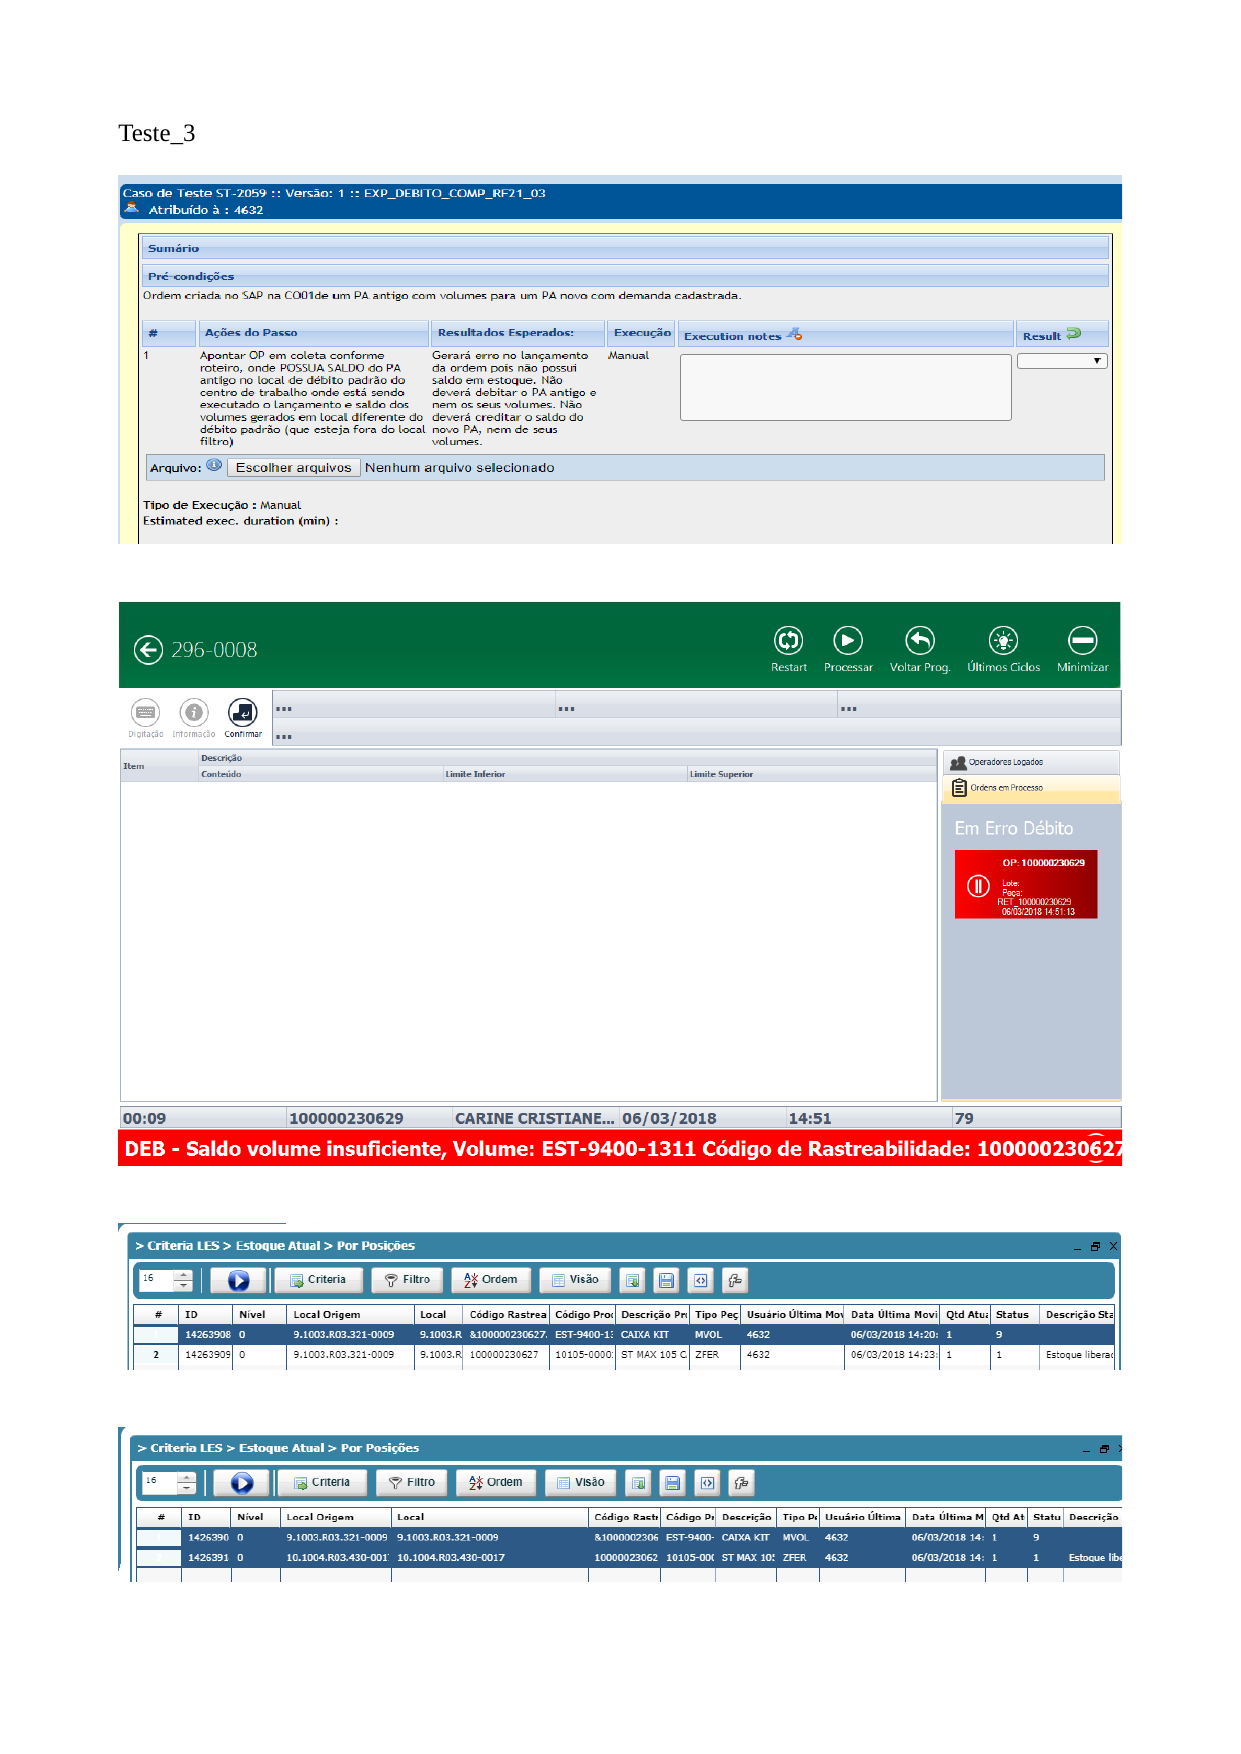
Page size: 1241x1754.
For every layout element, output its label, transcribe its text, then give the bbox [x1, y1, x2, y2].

text Teste_3 [118, 118, 1122, 147]
picture [118, 1223, 1123, 1370]
picture [118, 601, 1123, 1166]
picture [118, 1427, 1123, 1582]
